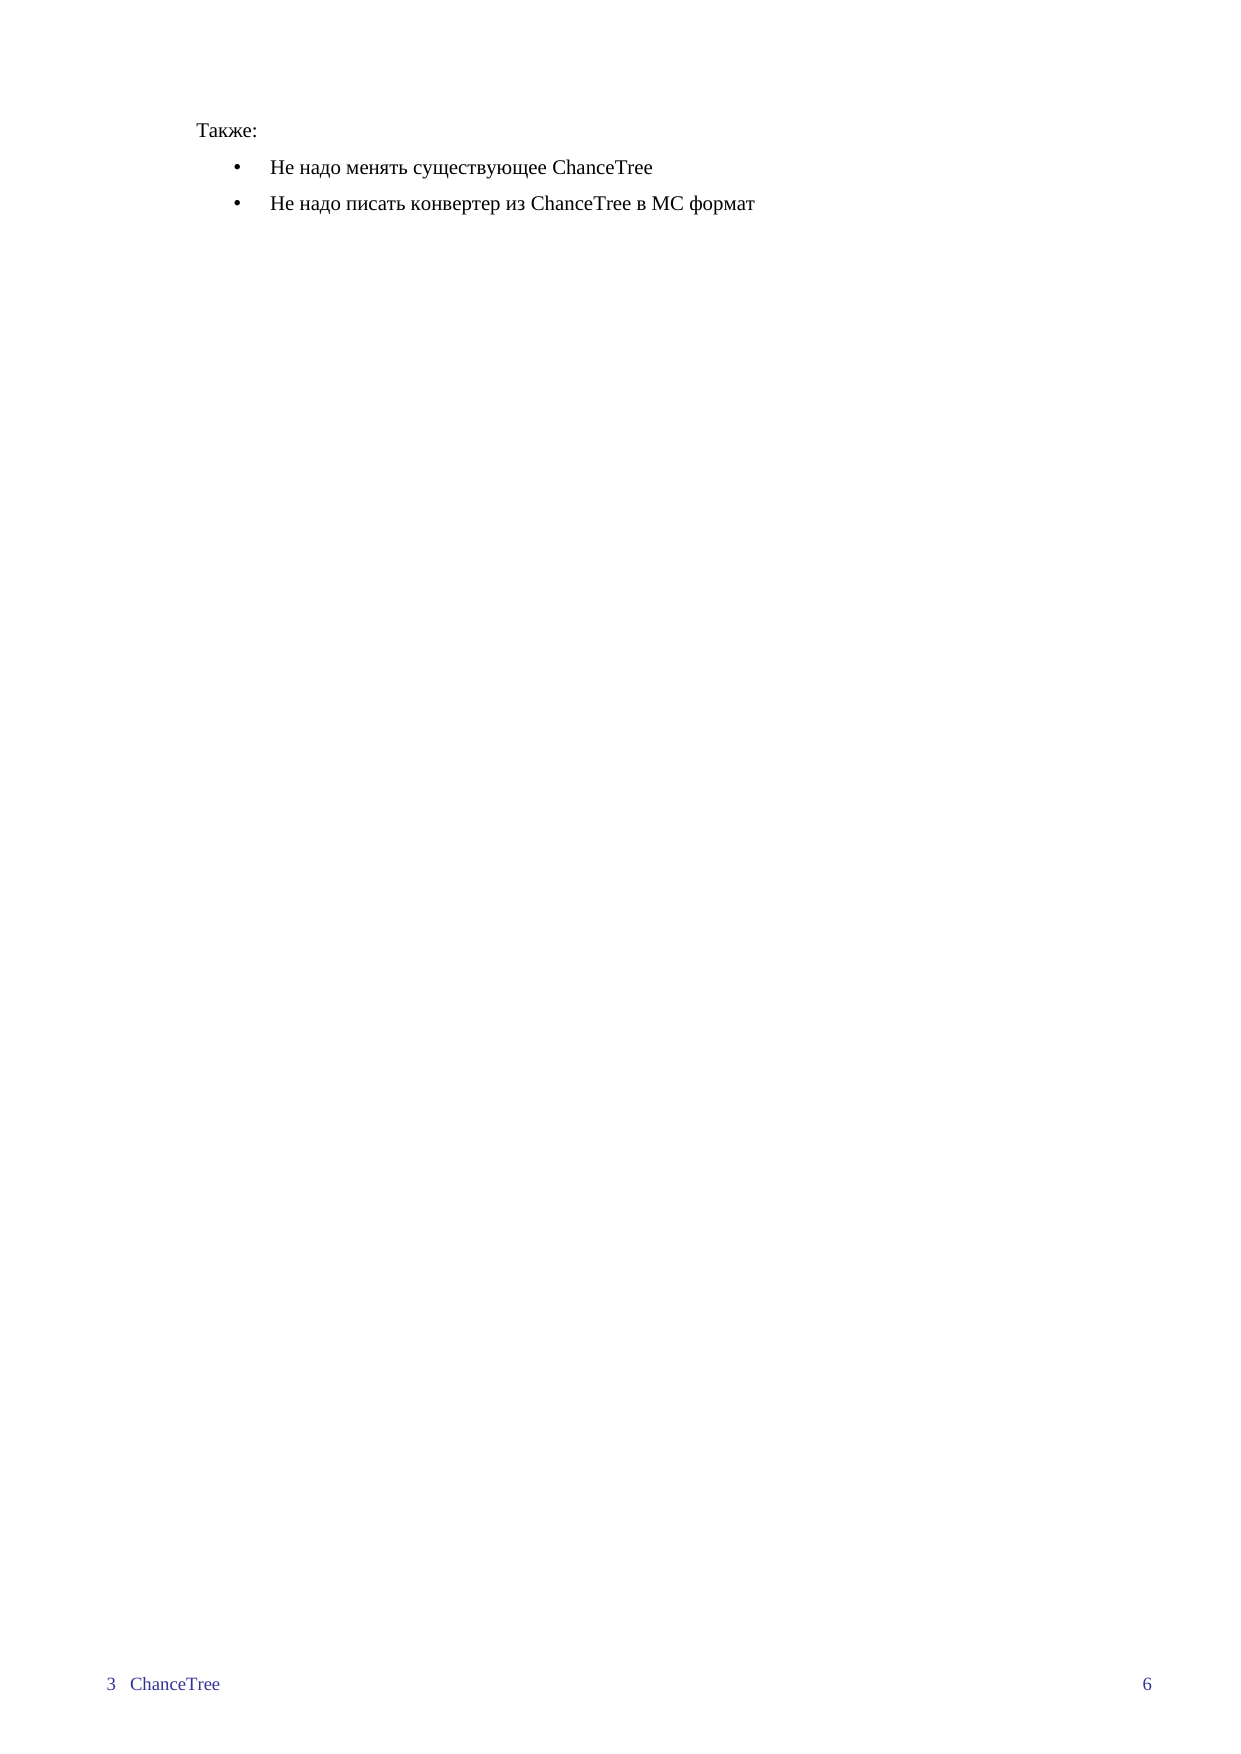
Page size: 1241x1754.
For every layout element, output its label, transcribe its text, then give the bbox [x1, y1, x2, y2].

text Также: [196, 118, 1152, 142]
list Не надо писать конвертер из ChanceTree в МС формат [233, 191, 1152, 215]
list Не надо менять существующее ChanceTree [233, 155, 1152, 179]
